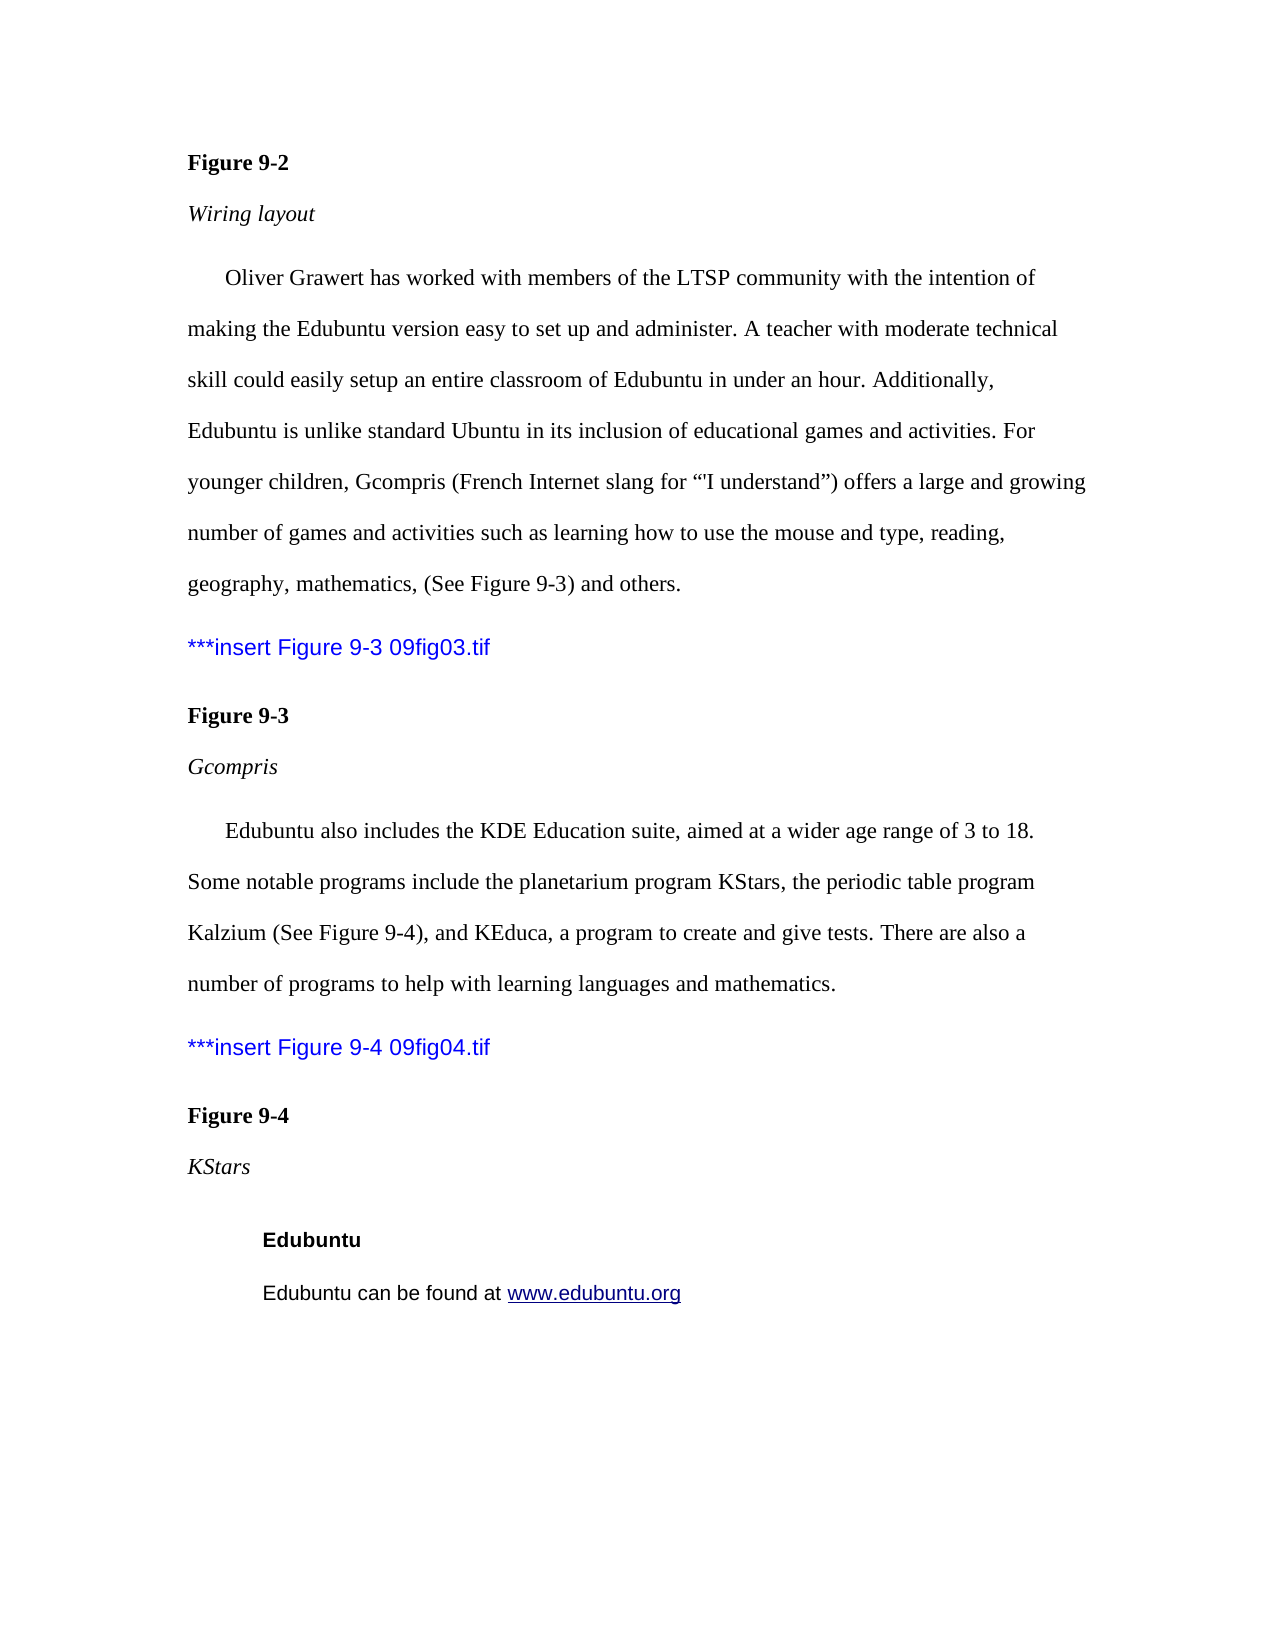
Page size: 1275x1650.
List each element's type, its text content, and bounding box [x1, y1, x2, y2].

text Oliver Grawert has worked with members of the LTSP community with the intention of making the Edubuntu version easy to set up and administer. A teacher with moderate technical skill could easily setup an entire classroom of Edubuntu in under an hour. Additionally, Edubuntu is unlike standard Ubuntu in its inclusion of educational games and activities. For younger children, Gcompris (French Internet slang for “'I understand”) offers a large and growing number of games and activities such as learning how to use the mouse and type, reading, geography, mathematics, (See Figure 9-3) and others. [187, 264, 1087, 596]
text Gcompris [187, 754, 1087, 780]
text Edubuntu [262, 1228, 937, 1252]
text Edubuntu can be found at www.edubuntu.org [262, 1281, 937, 1305]
text ***insert Figure 9-4 09fig04.tif [187, 1034, 1087, 1060]
text Wiring layout [187, 201, 1087, 227]
text Figure 9-3 [187, 703, 1087, 729]
text KStars [187, 1154, 1087, 1180]
text Figure 9-2 [187, 150, 1087, 176]
text ***insert Figure 9-3 09fig03.tif [187, 634, 1087, 660]
text Edubuntu also includes the KDE Education suite, aimed at a wider age range of 3 to 18. Some notable programs include the planetarium program KStars, the periodic table program Kalzium (See Figure 9-4), and KEduca, a program to create and give tests. There are also a number of programs to help with learning languages and mathematics. [187, 818, 1087, 996]
text Figure 9-4 [187, 1103, 1087, 1129]
